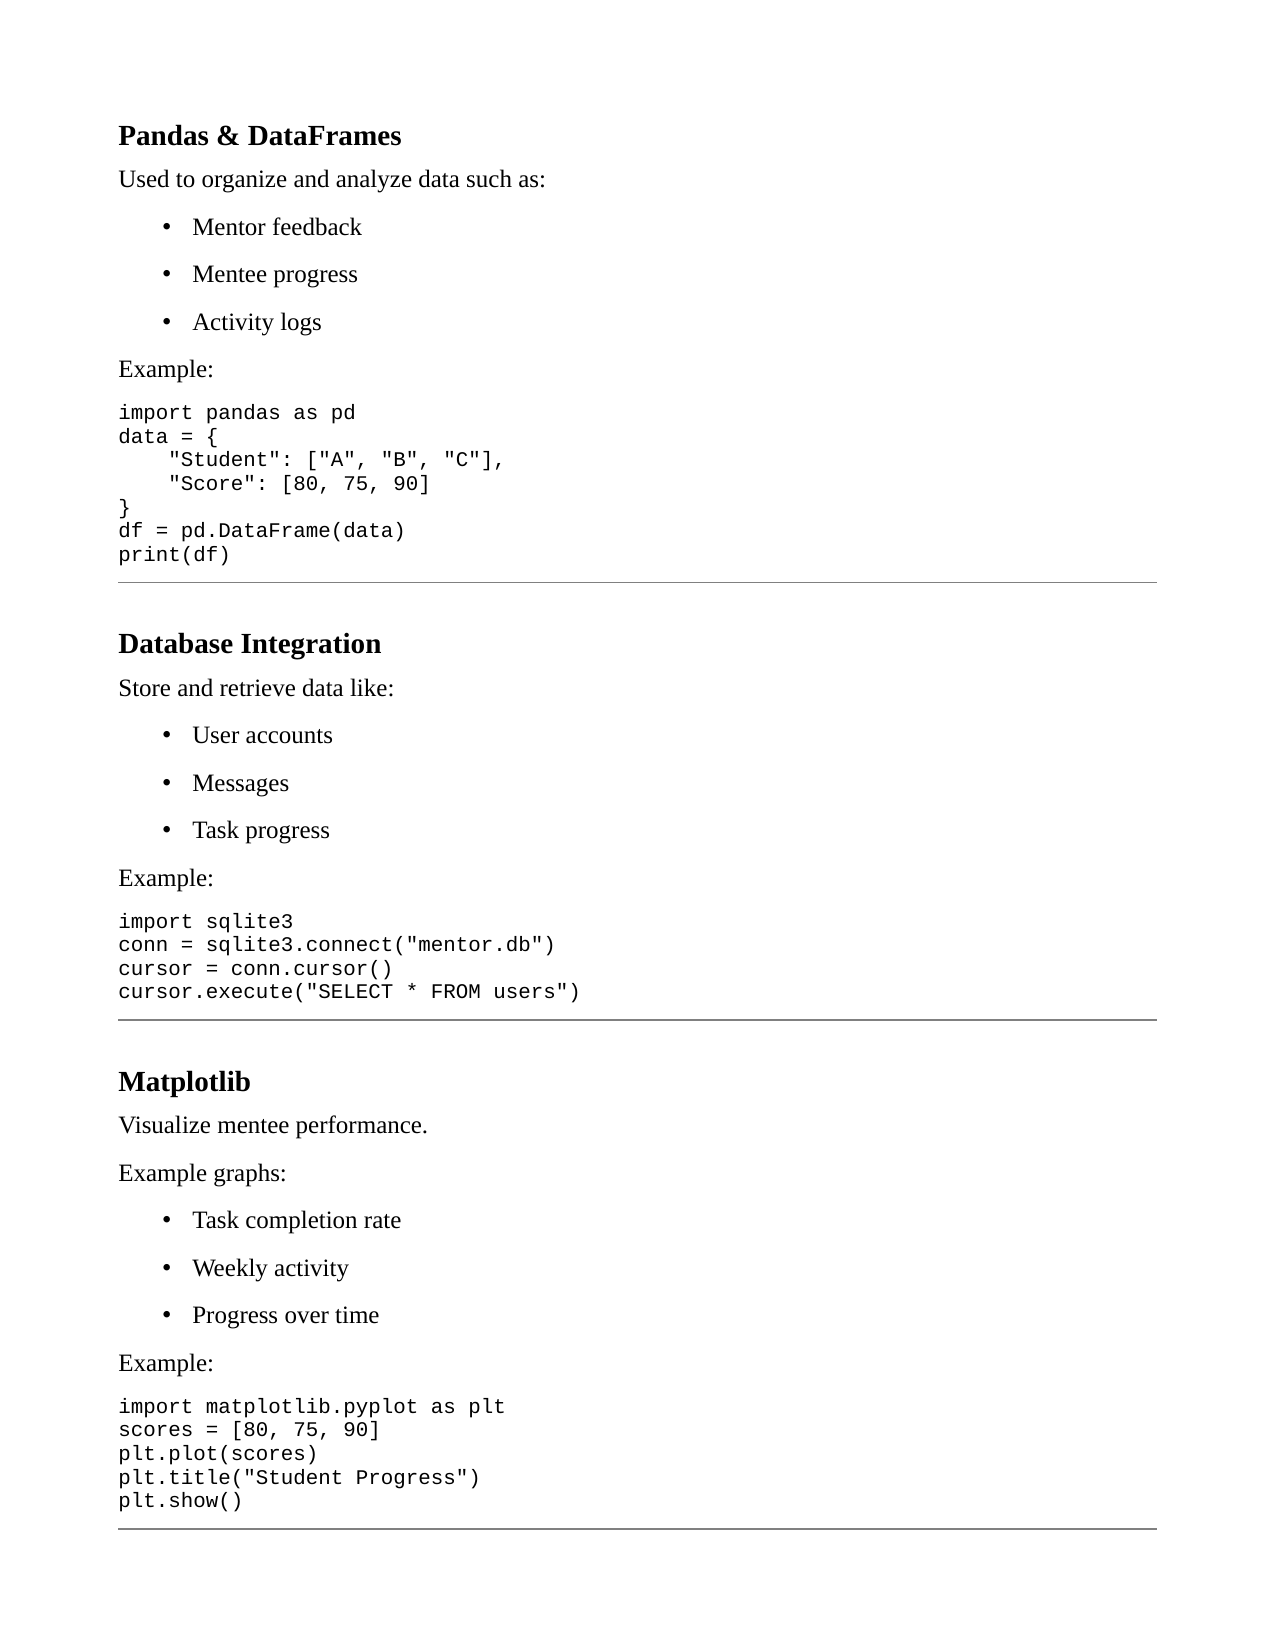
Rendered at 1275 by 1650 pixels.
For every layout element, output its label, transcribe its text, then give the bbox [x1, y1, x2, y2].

text conn = sqlite3.connect("mentor.db") [118, 934, 1157, 958]
text "Score": [80, 75, 90] [118, 473, 1157, 497]
list Messages [162, 768, 1157, 797]
text plt.show() [118, 1490, 1157, 1514]
text import matplotlib.pyplot as plt [118, 1396, 1157, 1419]
list User accounts [162, 720, 1157, 749]
text Example: [118, 354, 1157, 383]
text import sqlite3 [118, 911, 1157, 934]
text Used to organize and analyze data such as: [118, 164, 1157, 193]
text data = { [118, 426, 1157, 449]
subtitle Pandas & DataFrames [118, 118, 1157, 152]
subtitle Matplotlib [118, 1064, 1157, 1098]
text plt.plot(scores) [118, 1443, 1157, 1467]
text Example: [118, 863, 1157, 892]
text df = pd.DataFrame(data) [118, 520, 1157, 544]
text Example graphs: [118, 1158, 1157, 1186]
text Example: [118, 1348, 1157, 1377]
text cursor.execute("SELECT * FROM users") [118, 982, 1157, 1005]
list Task completion rate [162, 1205, 1157, 1234]
text scores = [80, 75, 90] [118, 1419, 1157, 1443]
text plt.title("Student Progress") [118, 1467, 1157, 1490]
text Store and retrieve data like: [118, 673, 1157, 701]
list Mentee progress [162, 259, 1157, 288]
text } [118, 497, 1157, 520]
list Mentor feedback [162, 212, 1157, 241]
list Activity logs [162, 307, 1157, 336]
text cursor = conn.cursor() [118, 958, 1157, 982]
text import pandas as pd [118, 402, 1157, 426]
list Weekly activity [162, 1253, 1157, 1282]
subtitle Database Integration [118, 627, 1157, 660]
text "Student": ["A", "B", "C"], [118, 449, 1157, 473]
text Visualize mentee performance. [118, 1110, 1157, 1139]
list Progress over time [162, 1301, 1157, 1329]
list Task progress [162, 815, 1157, 844]
text print(df) [118, 544, 1157, 568]
